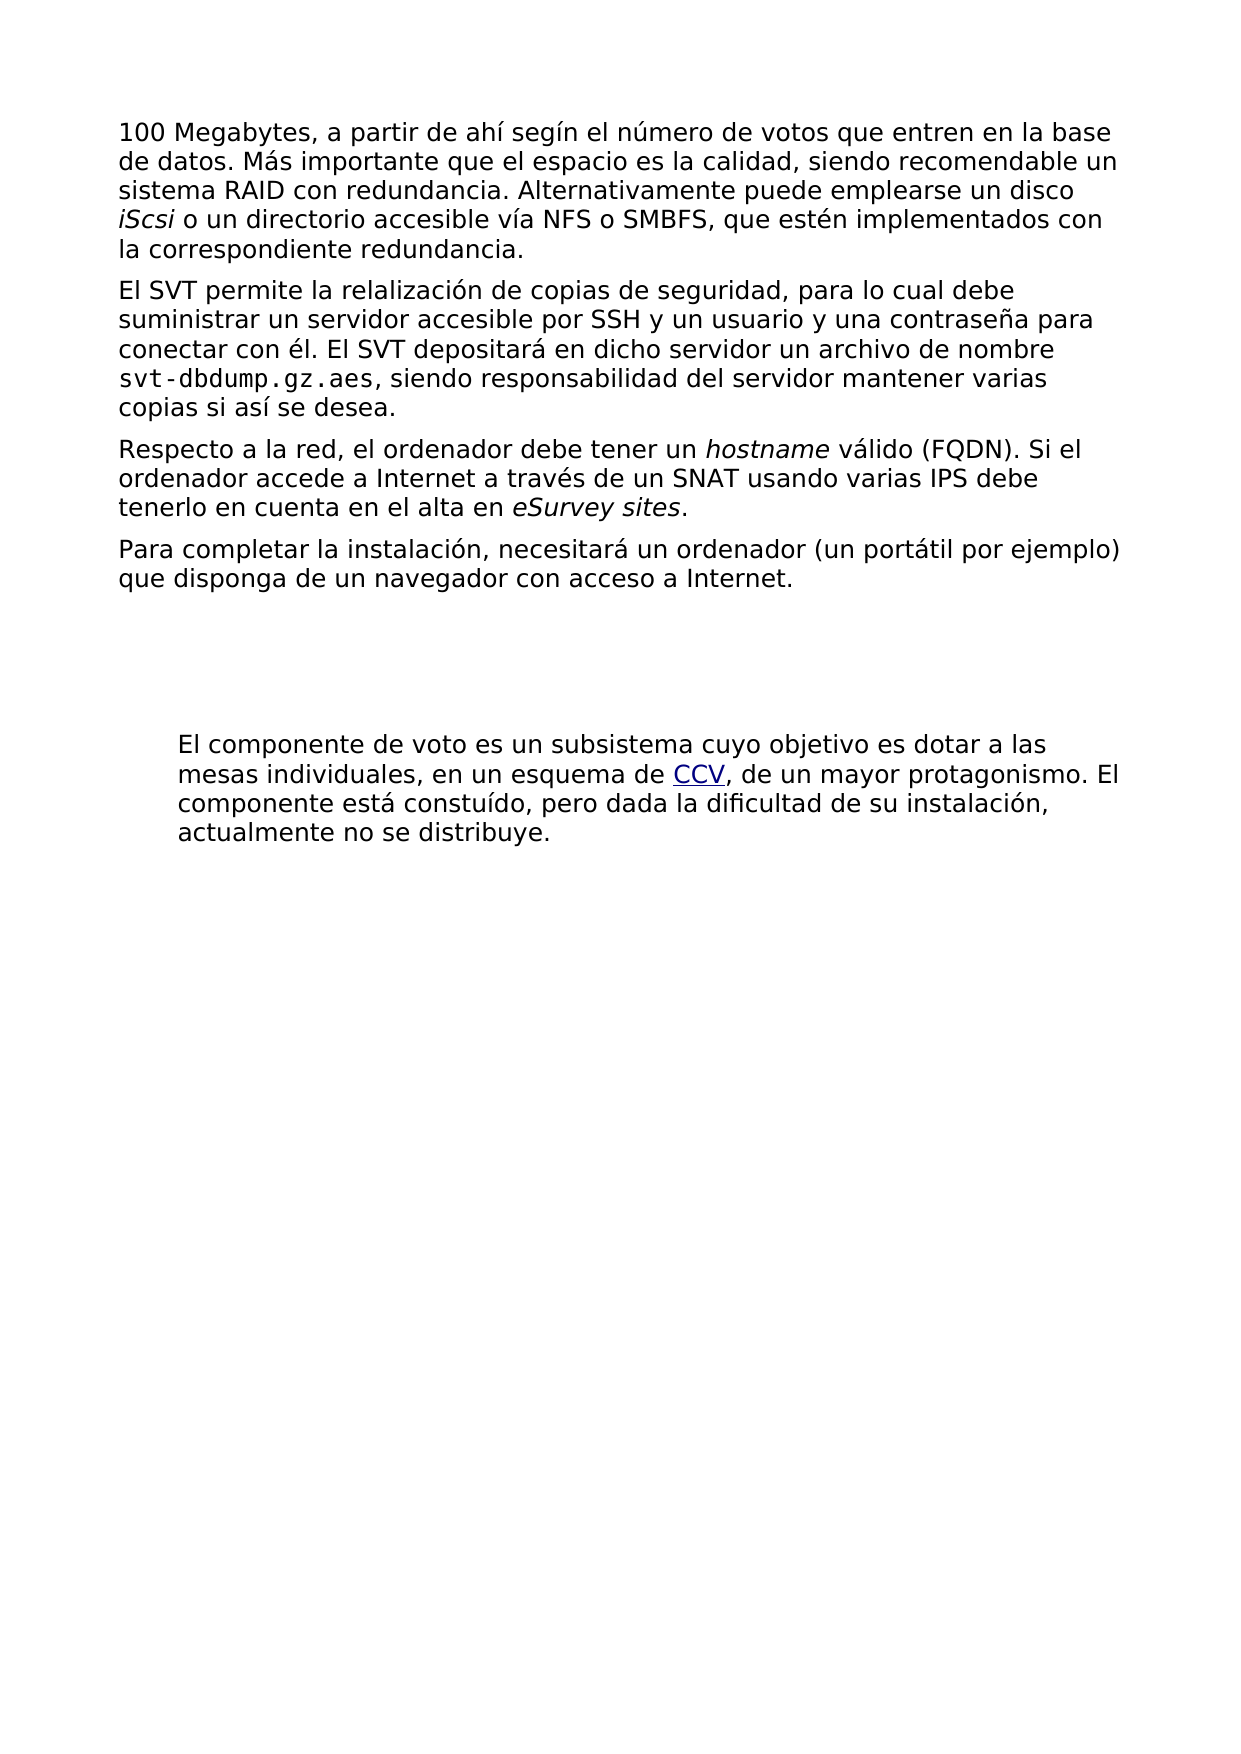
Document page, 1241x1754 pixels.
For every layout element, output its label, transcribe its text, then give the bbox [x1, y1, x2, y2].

text 100 Megabytes, a partir de ahí segín el número de votos que entren en la base de datos. Más importante que el espacio es la calidad, siendo recomendable un sistema RAID con redundancia. Alternativamente puede emplearse un disco iScsi o un directorio accesible vía NFS o SMBFS, que estén implementados con la correspondiente redundancia. [118, 118, 1122, 264]
text Respecto a la red, el ordenador debe tener un hostname válido (FQDN). Si el ordenador accede a Internet a través de un SNAT usando varias IPS debe tenerlo en cuenta en el alta en eSurvey sites. [118, 435, 1122, 522]
text El SVT permite la relalización de copias de seguridad, para lo cual debe suministrar un servidor accesible por SSH y un usuario y una contraseña para conectar con él. El SVT depositará en dicho servidor un archivo de nombre svt-dbdump.gz.aes, siendo responsabilidad del servidor mantener varias copias si así se desea. [118, 276, 1122, 422]
list El componente de voto es un subsistema cuyo objetivo es dotar a las mesas individuales, en un esquema de CCV, de un mayor protagonismo. El componente está constuído, pero dada la dificultad de su instalación, actualmente no se distribuye. [177, 731, 1122, 847]
text Para completar la instalación, necesitará un ordenador (un portátil por ejemplo) que disponga de un navegador con acceso a Internet. [118, 535, 1122, 593]
